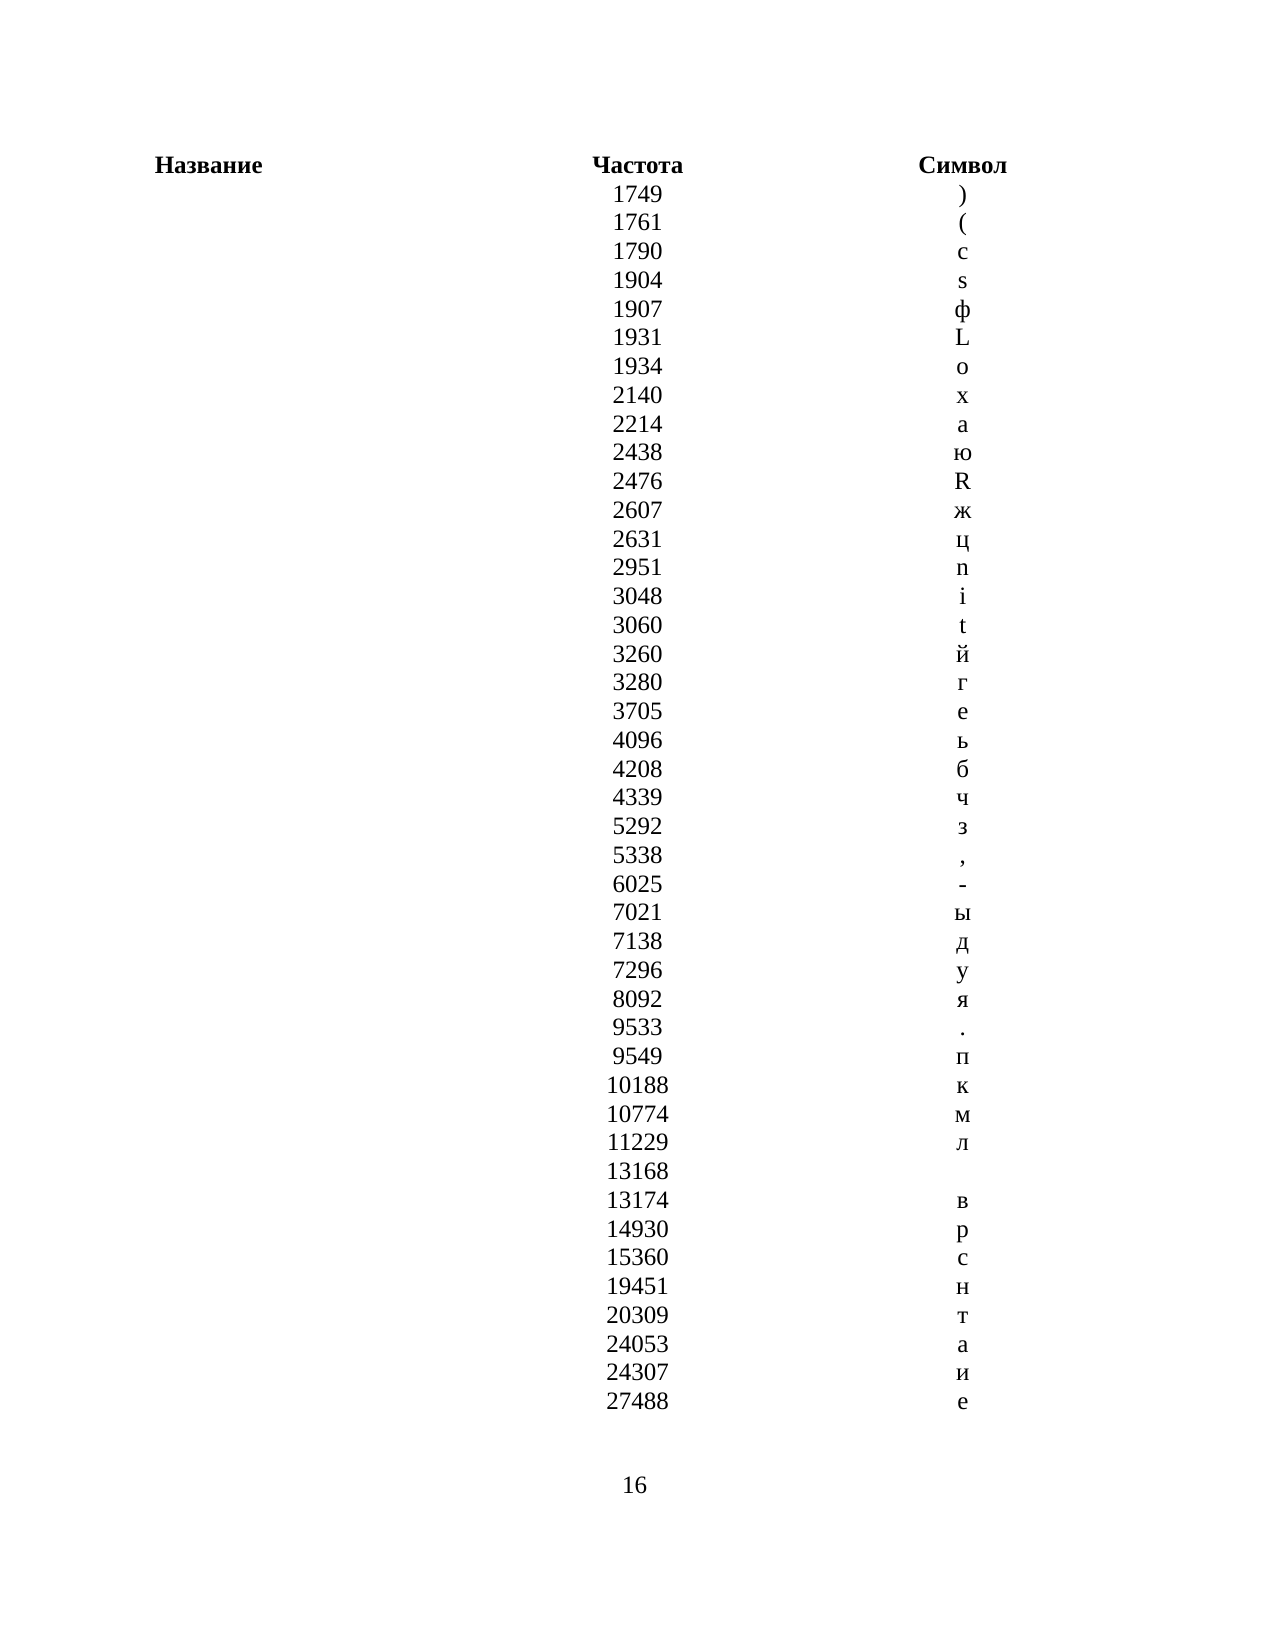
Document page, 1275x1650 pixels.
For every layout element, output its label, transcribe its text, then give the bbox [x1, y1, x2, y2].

table_cell 1907 [475, 294, 800, 322]
table_cell л [800, 1128, 1125, 1156]
table_cell [150, 668, 475, 696]
table_cell з [800, 811, 1125, 840]
table_cell в [800, 1185, 1125, 1214]
table_cell 27488 [475, 1386, 800, 1415]
table_cell . [800, 1013, 1125, 1041]
table_cell [150, 323, 475, 351]
table_cell 3705 [475, 696, 800, 725]
table_cell 7296 [475, 955, 800, 984]
table_cell 10774 [475, 1099, 800, 1127]
table_cell 2476 [475, 466, 800, 495]
table_cell 1761 [475, 208, 800, 236]
table_cell 11229 [475, 1128, 800, 1156]
table_cell [150, 1099, 475, 1127]
table_cell i [800, 581, 1125, 610]
table_cell ц [800, 524, 1125, 552]
table_cell [150, 1358, 475, 1386]
table_cell [150, 869, 475, 897]
table_cell [150, 1271, 475, 1300]
table_cell [150, 1300, 475, 1329]
table_cell [150, 524, 475, 552]
table_cell и [800, 1358, 1125, 1386]
table_cell 2631 [475, 524, 800, 552]
table_cell 24053 [475, 1329, 800, 1357]
table_cell [150, 984, 475, 1012]
table_cell п [800, 1041, 1125, 1070]
table_header Частота [475, 150, 800, 179]
table_cell х [800, 380, 1125, 409]
table_cell [150, 1243, 475, 1271]
table_cell т [800, 1300, 1125, 1329]
table_cell 4339 [475, 783, 800, 811]
table_cell [150, 236, 475, 265]
table_cell [150, 581, 475, 610]
table_cell м [800, 1099, 1125, 1127]
table_cell [150, 1214, 475, 1242]
table_cell [150, 1013, 475, 1041]
table_cell 13174 [475, 1185, 800, 1214]
table_cell [150, 1128, 475, 1156]
table_cell - [800, 869, 1125, 897]
table_cell n [800, 553, 1125, 581]
table_cell 2140 [475, 380, 800, 409]
table_cell [150, 610, 475, 639]
table_cell 5338 [475, 840, 800, 869]
table_cell ( [800, 208, 1125, 236]
table_cell [150, 495, 475, 524]
table_cell [150, 696, 475, 725]
table_cell 3280 [475, 668, 800, 696]
table_cell 2214 [475, 409, 800, 437]
table_cell [150, 351, 475, 380]
table_cell 24307 [475, 1358, 800, 1386]
table_cell н [800, 1271, 1125, 1300]
table_cell е [800, 1386, 1125, 1415]
table_cell [150, 466, 475, 495]
table_cell 10188 [475, 1070, 800, 1099]
table_cell 3060 [475, 610, 800, 639]
table_cell ф [800, 294, 1125, 322]
table_cell 4208 [475, 754, 800, 782]
table_cell ч [800, 783, 1125, 811]
table_cell 3048 [475, 581, 800, 610]
table_cell 2607 [475, 495, 800, 524]
table_cell 14930 [475, 1214, 800, 1242]
table_cell R [800, 466, 1125, 495]
table_cell o [800, 351, 1125, 380]
table_cell ) [800, 179, 1125, 207]
table_cell ю [800, 438, 1125, 466]
table_cell 1790 [475, 236, 800, 265]
table_cell [150, 754, 475, 782]
table_cell [150, 955, 475, 984]
table_cell 5292 [475, 811, 800, 840]
table_cell 1934 [475, 351, 800, 380]
table_cell [150, 639, 475, 667]
table_cell 1904 [475, 265, 800, 294]
table_cell [150, 1156, 475, 1185]
table_cell г [800, 668, 1125, 696]
table_cell [150, 179, 475, 207]
table_cell a [800, 409, 1125, 437]
table_cell [150, 783, 475, 811]
table_cell 13168 [475, 1156, 800, 1185]
table_cell , [800, 840, 1125, 869]
table_cell 9549 [475, 1041, 800, 1070]
table_cell [150, 898, 475, 926]
table_cell 9533 [475, 1013, 800, 1041]
table_cell [150, 840, 475, 869]
table_cell [150, 1329, 475, 1357]
table_cell [150, 1070, 475, 1099]
table_cell [150, 926, 475, 955]
table_cell 4096 [475, 725, 800, 754]
table_cell [150, 725, 475, 754]
table_cell [150, 1185, 475, 1214]
table_cell й [800, 639, 1125, 667]
table_cell а [800, 1329, 1125, 1357]
table_cell [150, 265, 475, 294]
table_cell 2438 [475, 438, 800, 466]
table_cell e [800, 696, 1125, 725]
table_cell c [800, 236, 1125, 265]
table_cell [150, 553, 475, 581]
table_cell 6025 [475, 869, 800, 897]
table_cell [150, 380, 475, 409]
table_cell s [800, 265, 1125, 294]
table_cell 7138 [475, 926, 800, 955]
table_cell L [800, 323, 1125, 351]
table_cell ы [800, 898, 1125, 926]
table_cell 2951 [475, 553, 800, 581]
table_cell у [800, 955, 1125, 984]
table_cell [150, 811, 475, 840]
table_cell 1749 [475, 179, 800, 207]
table_cell 15360 [475, 1243, 800, 1271]
table_cell 1931 [475, 323, 800, 351]
table_header Символ [800, 150, 1125, 179]
table_cell 8092 [475, 984, 800, 1012]
table_cell t [800, 610, 1125, 639]
table_cell [150, 1386, 475, 1415]
table_cell к [800, 1070, 1125, 1099]
table_header Название [150, 150, 475, 179]
table_cell д [800, 926, 1125, 955]
table_cell [150, 409, 475, 437]
table_cell 7021 [475, 898, 800, 926]
table_cell 3260 [475, 639, 800, 667]
table_cell б [800, 754, 1125, 782]
table_cell р [800, 1214, 1125, 1242]
table_cell [150, 438, 475, 466]
table_cell с [800, 1243, 1125, 1271]
table_cell я [800, 984, 1125, 1012]
table_cell [150, 1041, 475, 1070]
table_cell ь [800, 725, 1125, 754]
table_cell [150, 208, 475, 236]
table_cell [800, 1156, 1125, 1185]
table_cell [150, 294, 475, 322]
table_cell 19451 [475, 1271, 800, 1300]
table_cell 20309 [475, 1300, 800, 1329]
table_cell ж [800, 495, 1125, 524]
